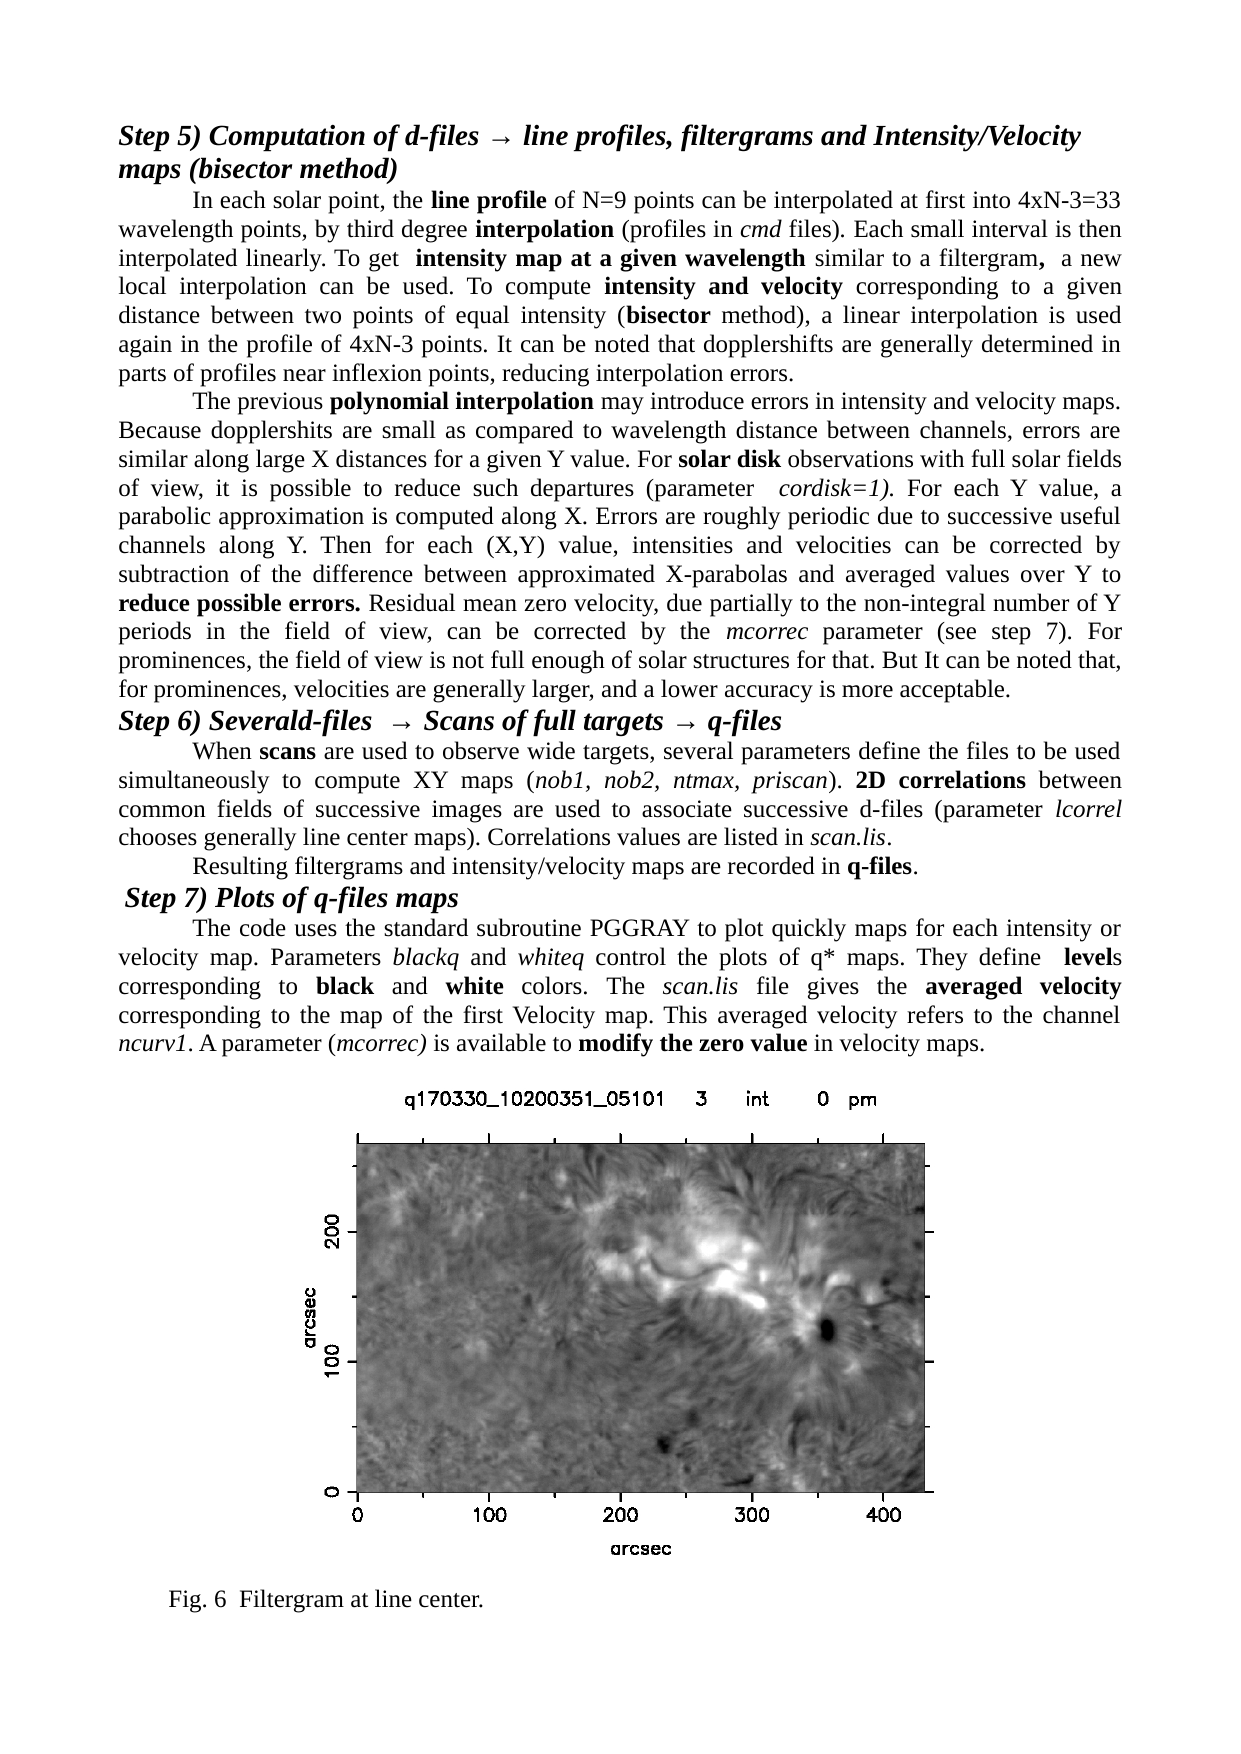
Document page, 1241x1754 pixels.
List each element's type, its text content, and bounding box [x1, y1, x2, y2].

text Fig. 6 Filtergram at line center. [118, 1584, 1122, 1613]
text Step 5) Computation of d-files → line profiles, filtergrams and Intensity/Velocity maps (bisector method) [118, 118, 1122, 185]
text Resulting filtergrams and intensity/velocity maps are recorded in q-files. [118, 851, 1122, 880]
text The previous polynomial interpolation may introduce errors in intensity and velocity maps. Because dopplershits are small as compared to wavelength distance between channels, errors are similar along large X distances for a given Y value. For solar disk observations with full solar fields of view, it is possible to reduce such departures (parameter cordisk=1). For each Y value, a parabolic approximation is computed along X. Errors are roughly periodic due to successive useful channels along Y. Then for each (X,Y) value, intensities and velocities can be corrected by subtraction of the difference between approximated X-parabolas and averaged values over Y to reduce possible errors. Residual mean zero velocity, due partially to the non-integral number of Y periods in the field of view, can be corrected by the mcorrec parameter (see step 7). For prominences, the field of view is not full enough of solar structures for that. But It can be noted that, for prominences, velocities are generally larger, and a lower accuracy is more acceptable. [118, 386, 1122, 703]
text The code uses the standard subroutine PGGRAY to plot quickly maps for each intensity or velocity map. Parameters blackq and whiteq control the plots of q* maps. They define levels corresponding to black and white colors. The scan.lis file gives the averaged velocity corresponding to the map of the first Velocity map. This averaged velocity refers to the channel ncurv1. A parameter (mcorrec) is available to modify the zero value in velocity maps. [118, 913, 1122, 1057]
text Step 6) Severald-files → Scans of full targets → q-files [118, 703, 1122, 736]
text In each solar point, the line profile of N=9 points can be interpolated at first into 4xN-3=33 wavelength points, by third degree interpolation (profiles in cmd files). Each small interval is then interpolated linearly. To get intensity map at a given wavelength similar to a filtergram, a new local interpolation can be used. To compute intensity and velocity corresponding to a given distance between two points of equal intensity (bisector method), a linear interpolation is used again in the profile of 4xN-3 points. It can be noted that dopplershifts are generally determined in parts of profiles near inflexion points, reducing interpolation errors. [118, 185, 1122, 386]
text Step 7) Plots of q-files maps [118, 880, 1122, 913]
picture [304, 1087, 937, 1558]
text When scans are used to observe wide targets, several parameters define the files to be used simultaneously to compute XY maps (nob1, nob2, ntmax, priscan). 2D correlations between common fields of successive images are used to associate successive d-files (parameter lcorrel chooses generally line center maps). Correlations values are listed in scan.lis. [118, 736, 1122, 851]
